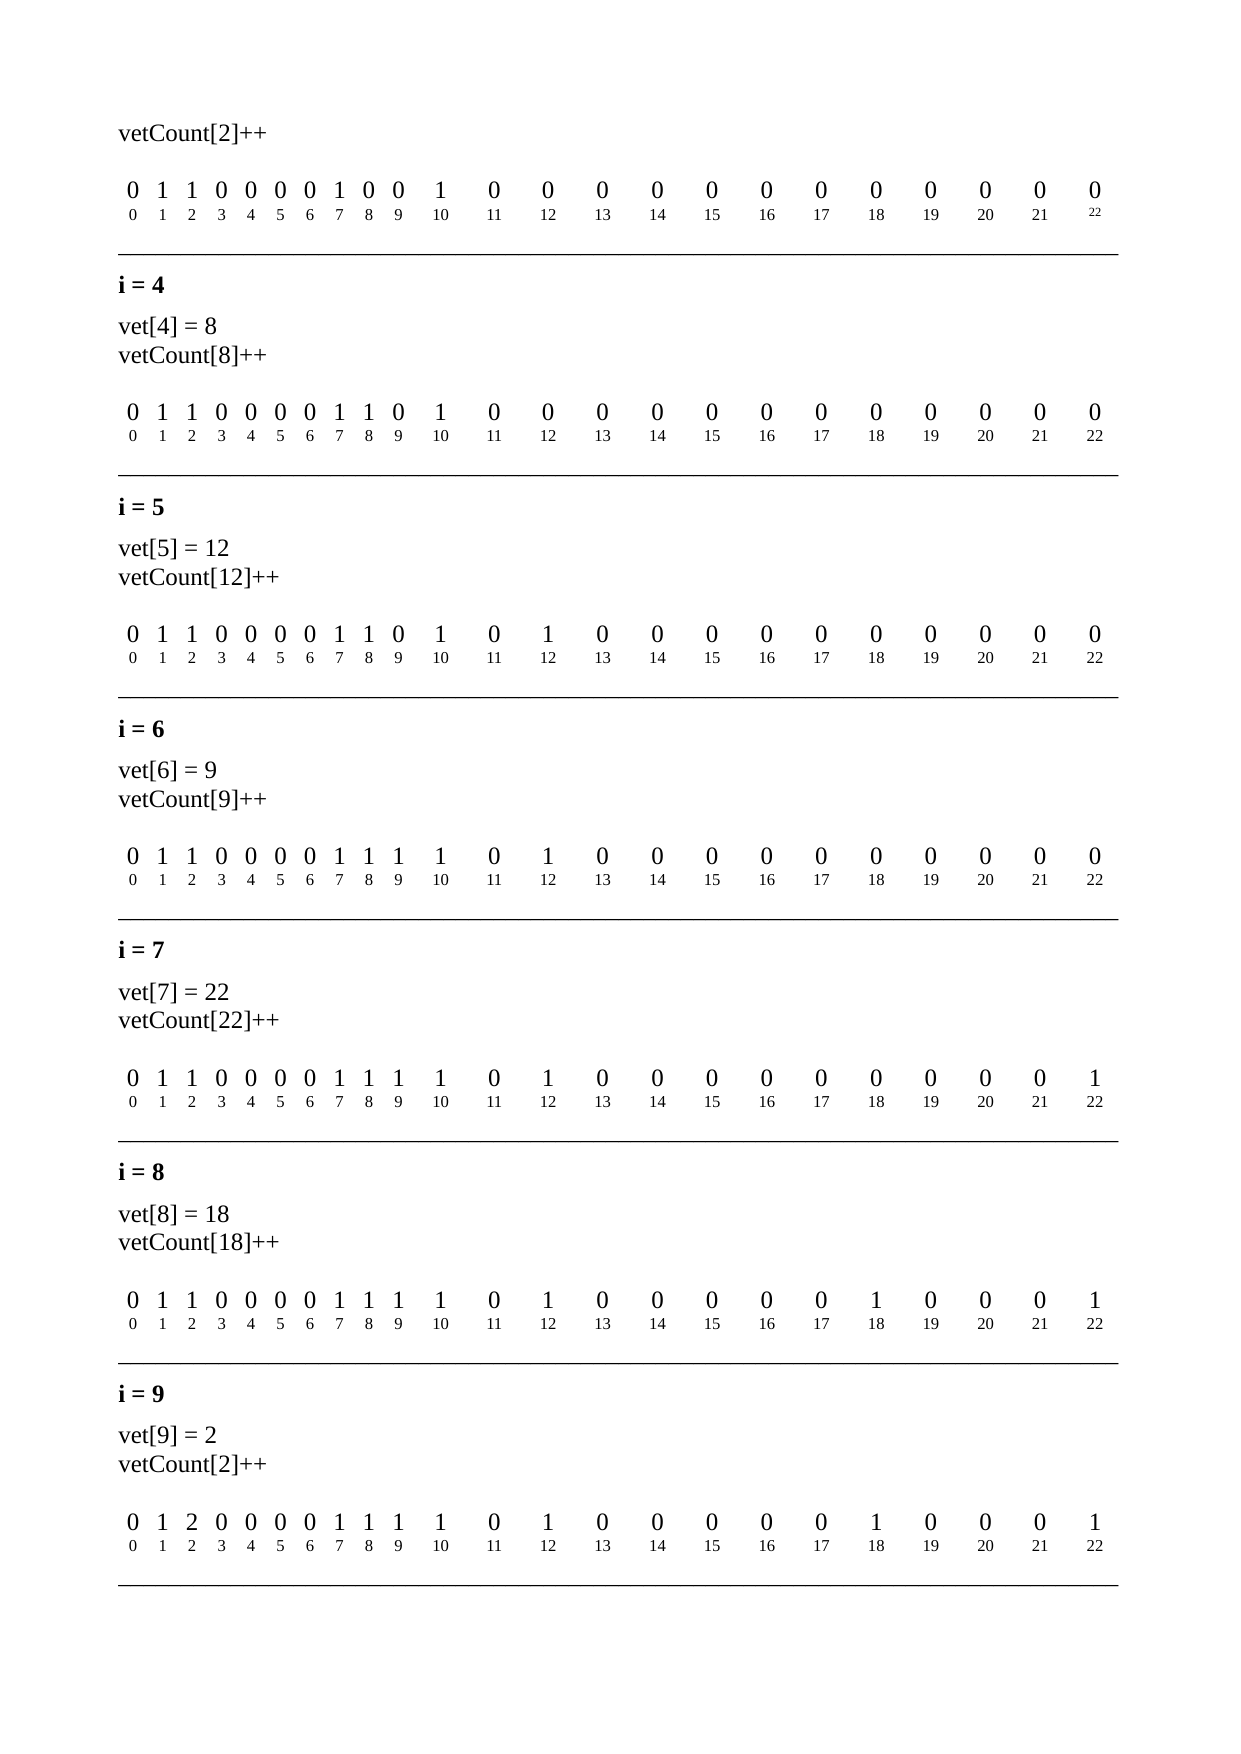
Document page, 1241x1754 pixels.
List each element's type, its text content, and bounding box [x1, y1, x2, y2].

table_cell 11 [468, 870, 520, 894]
table_header 0 [118, 398, 148, 426]
table_cell 8 [354, 870, 383, 894]
table_header 0 [630, 1063, 684, 1092]
table_header 0 [575, 1063, 630, 1092]
table_header 0 [630, 398, 684, 426]
table_cell 8 [354, 648, 383, 672]
table_header 0 [468, 176, 520, 204]
table_header 0 [1013, 398, 1067, 426]
table_header 0 [295, 1063, 324, 1092]
table_cell 22 [1067, 1536, 1122, 1560]
text vetCount[2]++ [118, 1449, 1122, 1478]
table_header 0 [903, 619, 958, 648]
table_cell 14 [630, 426, 684, 451]
table_header 0 [207, 398, 236, 426]
table_cell 10 [413, 870, 468, 894]
table_header 0 [468, 1285, 520, 1314]
table_cell 0 [118, 870, 148, 894]
table_cell 6 [295, 1092, 324, 1116]
table_header 1 [325, 176, 354, 204]
table_cell 6 [295, 426, 324, 451]
table_cell 1 [148, 870, 177, 894]
table_header 0 [958, 1507, 1013, 1536]
table_cell 11 [468, 204, 520, 229]
table_cell 11 [468, 1092, 520, 1116]
table_cell 22 [1067, 204, 1122, 229]
table_header 0 [575, 176, 630, 204]
table_cell 16 [739, 870, 794, 894]
table_header 0 [207, 176, 236, 204]
table_cell 9 [384, 1536, 413, 1560]
table_cell 5 [266, 648, 295, 672]
table_cell 10 [413, 426, 468, 451]
table_header 1 [384, 1285, 413, 1314]
table_header 0 [739, 398, 794, 426]
table_header 1 [413, 1285, 468, 1314]
table_cell 0 [118, 1536, 148, 1560]
table_cell 3 [207, 1314, 236, 1338]
table_header 1 [354, 619, 383, 648]
text ________________________________________________________________________________ [118, 451, 1122, 479]
table_cell 17 [794, 204, 848, 229]
table_header 0 [739, 1285, 794, 1314]
table_header 0 [630, 176, 684, 204]
table_header 1 [520, 619, 575, 648]
table_header 0 [295, 1507, 324, 1536]
table_cell 7 [325, 648, 354, 672]
table_header 1 [177, 398, 207, 426]
table_header 1 [413, 1507, 468, 1536]
table_header 1 [177, 1285, 207, 1314]
table_cell 3 [207, 426, 236, 451]
table_header 0 [903, 1507, 958, 1536]
table_header 0 [207, 619, 236, 648]
table_header 1 [413, 619, 468, 648]
table_cell 2 [177, 204, 207, 229]
table_header 0 [295, 398, 324, 426]
text ________________________________________________________________________________ [118, 1116, 1122, 1145]
table_cell 10 [413, 1536, 468, 1560]
table_header 0 [794, 176, 848, 204]
table_cell 13 [575, 1092, 630, 1116]
table_header 0 [520, 176, 575, 204]
table_header 0 [266, 398, 295, 426]
table_header 0 [794, 841, 848, 870]
text vet[9] = 2 [118, 1421, 1122, 1449]
table_cell 15 [685, 1092, 739, 1116]
table_header 0 [236, 176, 266, 204]
table_cell 8 [354, 204, 383, 229]
table_header 0 [849, 1063, 903, 1092]
table_cell 19 [903, 204, 958, 229]
text vetCount[18]++ [118, 1227, 1122, 1256]
table_header 1 [384, 1507, 413, 1536]
table_cell 0 [118, 1314, 148, 1338]
table_header 2 [177, 1507, 207, 1536]
table_cell 15 [685, 1536, 739, 1560]
table_cell 22 [1067, 1092, 1122, 1116]
table_cell 4 [236, 204, 266, 229]
table_header 0 [236, 841, 266, 870]
text ________________________________________________________________________________ [118, 894, 1122, 923]
table_cell 2 [177, 1536, 207, 1560]
table_header 0 [1013, 1063, 1067, 1092]
table_header 1 [325, 1063, 354, 1092]
table_header 0 [207, 1507, 236, 1536]
table_cell 3 [207, 204, 236, 229]
table_header 0 [958, 1285, 1013, 1314]
table_header 1 [177, 619, 207, 648]
table_cell 1 [148, 1092, 177, 1116]
table_cell 4 [236, 1536, 266, 1560]
table_cell 13 [575, 1314, 630, 1338]
table_header 0 [849, 619, 903, 648]
table_cell 4 [236, 1314, 266, 1338]
table_header 0 [685, 398, 739, 426]
table_cell 2 [177, 648, 207, 672]
table_header 0 [575, 841, 630, 870]
table_cell 15 [685, 426, 739, 451]
table_header 0 [207, 1063, 236, 1092]
table_header 0 [794, 1507, 848, 1536]
table_header 0 [207, 1285, 236, 1314]
table_header 0 [739, 1063, 794, 1092]
table_header 1 [1067, 1285, 1122, 1314]
table_header 0 [1013, 841, 1067, 870]
table_cell 9 [384, 204, 413, 229]
text vetCount[22]++ [118, 1006, 1122, 1034]
table_cell 3 [207, 870, 236, 894]
table_header 1 [148, 1063, 177, 1092]
table_header 0 [575, 1285, 630, 1314]
table_header 1 [148, 619, 177, 648]
text vet[4] = 8 [118, 311, 1122, 340]
table_header 0 [266, 1285, 295, 1314]
table_header 1 [177, 841, 207, 870]
table_cell 12 [520, 870, 575, 894]
table_cell 21 [1013, 1092, 1067, 1116]
table_cell 14 [630, 870, 684, 894]
table_header 0 [295, 619, 324, 648]
table_cell 3 [207, 1092, 236, 1116]
table_cell 14 [630, 204, 684, 229]
table_header 0 [903, 841, 958, 870]
table_cell 9 [384, 870, 413, 894]
table_cell 19 [903, 870, 958, 894]
table_cell 15 [685, 870, 739, 894]
table_cell 1 [148, 1314, 177, 1338]
table_header 0 [903, 398, 958, 426]
table_cell 0 [118, 204, 148, 229]
table_cell 5 [266, 1092, 295, 1116]
table_cell 0 [118, 426, 148, 451]
table_header 0 [575, 619, 630, 648]
table_header 0 [236, 1063, 266, 1092]
table_header 0 [685, 841, 739, 870]
table_cell 12 [520, 1092, 575, 1116]
table_cell 14 [630, 648, 684, 672]
table_cell 7 [325, 426, 354, 451]
table_cell 13 [575, 426, 630, 451]
table_cell 1 [148, 1536, 177, 1560]
table_header 0 [468, 619, 520, 648]
table_cell 2 [177, 1092, 207, 1116]
table_header 1 [325, 1285, 354, 1314]
table_header 0 [468, 841, 520, 870]
table_header 0 [739, 1507, 794, 1536]
table_cell 20 [958, 204, 1013, 229]
table_header 0 [849, 841, 903, 870]
table_cell 21 [1013, 1536, 1067, 1560]
table_header 0 [739, 841, 794, 870]
table_header 1 [354, 1063, 383, 1092]
table_header 1 [520, 1063, 575, 1092]
table_header 0 [384, 619, 413, 648]
table_header 0 [958, 398, 1013, 426]
table_cell 5 [266, 426, 295, 451]
table_cell 22 [1067, 870, 1122, 894]
table_cell 10 [413, 648, 468, 672]
table_header 1 [325, 398, 354, 426]
table_cell 18 [849, 1314, 903, 1338]
table_cell 11 [468, 1314, 520, 1338]
text ________________________________________________________________________________ [118, 229, 1122, 257]
table_cell 20 [958, 648, 1013, 672]
table_header 0 [118, 841, 148, 870]
table_cell 11 [468, 1536, 520, 1560]
table_header 0 [958, 619, 1013, 648]
table_header 0 [236, 1507, 266, 1536]
table_header 1 [148, 176, 177, 204]
table_header 0 [903, 176, 958, 204]
table_cell 19 [903, 648, 958, 672]
table_header 0 [1067, 841, 1122, 870]
table_cell 13 [575, 1536, 630, 1560]
table_header 0 [468, 1507, 520, 1536]
table_cell 7 [325, 1536, 354, 1560]
table_header 1 [520, 841, 575, 870]
subtitle i = 8 [118, 1157, 1122, 1186]
table_cell 16 [739, 426, 794, 451]
table_cell 18 [849, 204, 903, 229]
text vet[7] = 22 [118, 977, 1122, 1006]
table_header 0 [685, 176, 739, 204]
table_header 0 [236, 619, 266, 648]
table_cell 21 [1013, 648, 1067, 672]
table_cell 17 [794, 1536, 848, 1560]
table_cell 4 [236, 1092, 266, 1116]
table_cell 3 [207, 1536, 236, 1560]
text vet[6] = 9 [118, 755, 1122, 784]
table_header 0 [903, 1285, 958, 1314]
table_cell 1 [148, 204, 177, 229]
table_header 1 [849, 1507, 903, 1536]
table_cell 16 [739, 648, 794, 672]
text vetCount[9]++ [118, 784, 1122, 812]
table_cell 8 [354, 1092, 383, 1116]
table_cell 20 [958, 1314, 1013, 1338]
table_header 1 [354, 1507, 383, 1536]
table_cell 18 [849, 426, 903, 451]
table_header 1 [413, 1063, 468, 1092]
table_cell 13 [575, 648, 630, 672]
text ________________________________________________________________________________ [118, 1338, 1122, 1367]
table_cell 10 [413, 1314, 468, 1338]
table_header 0 [685, 1063, 739, 1092]
table_header 0 [468, 398, 520, 426]
table_cell 3 [207, 648, 236, 672]
table_header 0 [266, 1063, 295, 1092]
table_header 0 [118, 1063, 148, 1092]
table_cell 22 [1067, 426, 1122, 451]
table_cell 12 [520, 1314, 575, 1338]
table_cell 2 [177, 870, 207, 894]
table_cell 5 [266, 204, 295, 229]
text vetCount[8]++ [118, 340, 1122, 369]
table_cell 2 [177, 1314, 207, 1338]
text vetCount[12]++ [118, 562, 1122, 591]
table_cell 8 [354, 1536, 383, 1560]
text ________________________________________________________________________________ [118, 672, 1122, 701]
table_cell 21 [1013, 1314, 1067, 1338]
table_header 0 [118, 1285, 148, 1314]
table_header 0 [295, 841, 324, 870]
table_cell 18 [849, 1536, 903, 1560]
table_cell 21 [1013, 870, 1067, 894]
table_cell 11 [468, 426, 520, 451]
table_header 1 [413, 398, 468, 426]
table_cell 5 [266, 1536, 295, 1560]
table_header 0 [630, 1285, 684, 1314]
table_header 0 [685, 619, 739, 648]
table_cell 14 [630, 1536, 684, 1560]
table_cell 14 [630, 1092, 684, 1116]
table_cell 4 [236, 648, 266, 672]
table_cell 19 [903, 1092, 958, 1116]
table_cell 19 [903, 1314, 958, 1338]
table_header 1 [354, 398, 383, 426]
table_header 0 [958, 176, 1013, 204]
table_cell 1 [148, 426, 177, 451]
table_header 1 [384, 841, 413, 870]
table_header 0 [958, 841, 1013, 870]
table_header 0 [794, 1285, 848, 1314]
table_header 0 [794, 1063, 848, 1092]
table_cell 18 [849, 870, 903, 894]
table_header 0 [266, 619, 295, 648]
table_header 0 [903, 1063, 958, 1092]
table_header 0 [520, 398, 575, 426]
text vet[8] = 18 [118, 1199, 1122, 1227]
table_header 1 [325, 1507, 354, 1536]
table_cell 15 [685, 204, 739, 229]
table_header 0 [207, 841, 236, 870]
table_cell 9 [384, 1314, 413, 1338]
table_cell 21 [1013, 426, 1067, 451]
table_header 1 [177, 1063, 207, 1092]
table_cell 8 [354, 1314, 383, 1338]
table_header 0 [630, 841, 684, 870]
table_header 0 [236, 398, 266, 426]
table_header 0 [118, 176, 148, 204]
text vet[5] = 12 [118, 533, 1122, 562]
table_header 0 [1067, 398, 1122, 426]
table_header 0 [739, 619, 794, 648]
table_cell 8 [354, 426, 383, 451]
table_header 0 [794, 619, 848, 648]
table_header 1 [520, 1507, 575, 1536]
table_cell 9 [384, 648, 413, 672]
table_cell 1 [148, 648, 177, 672]
table_header 0 [739, 176, 794, 204]
table_header 0 [849, 398, 903, 426]
table_cell 16 [739, 204, 794, 229]
table_header 0 [266, 1507, 295, 1536]
table_cell 14 [630, 1314, 684, 1338]
table_cell 11 [468, 648, 520, 672]
table_cell 18 [849, 1092, 903, 1116]
table_header 0 [1013, 176, 1067, 204]
table_cell 7 [325, 870, 354, 894]
table_cell 15 [685, 648, 739, 672]
table_header 1 [1067, 1507, 1122, 1536]
table_cell 5 [266, 1314, 295, 1338]
table_cell 15 [685, 1314, 739, 1338]
table_header 1 [177, 176, 207, 204]
table_header 0 [575, 398, 630, 426]
table_cell 6 [295, 870, 324, 894]
table_header 1 [384, 1063, 413, 1092]
table_header 1 [148, 1285, 177, 1314]
table_cell 22 [1067, 1314, 1122, 1338]
table_header 0 [266, 176, 295, 204]
table_header 1 [413, 176, 468, 204]
table_header 0 [575, 1507, 630, 1536]
table_cell 7 [325, 1314, 354, 1338]
table_header 1 [1067, 1063, 1122, 1092]
table_cell 10 [413, 204, 468, 229]
table_cell 2 [177, 426, 207, 451]
table_header 0 [384, 176, 413, 204]
table_cell 12 [520, 204, 575, 229]
text vetCount[2]++ [118, 118, 1122, 147]
table_cell 13 [575, 204, 630, 229]
table_header 0 [468, 1063, 520, 1092]
table_cell 12 [520, 648, 575, 672]
table_header 0 [849, 176, 903, 204]
table_cell 16 [739, 1314, 794, 1338]
table_header 0 [118, 1507, 148, 1536]
table_header 1 [148, 1507, 177, 1536]
table_cell 0 [118, 1092, 148, 1116]
table_header 0 [1013, 1507, 1067, 1536]
table_header 0 [236, 1285, 266, 1314]
table_cell 19 [903, 1536, 958, 1560]
table_cell 13 [575, 870, 630, 894]
table_cell 4 [236, 426, 266, 451]
text ________________________________________________________________________________ [118, 1560, 1122, 1589]
table_cell 20 [958, 870, 1013, 894]
table_cell 9 [384, 1092, 413, 1116]
table_cell 12 [520, 426, 575, 451]
table_header 0 [1013, 1285, 1067, 1314]
table_header 0 [685, 1507, 739, 1536]
table_cell 12 [520, 1536, 575, 1560]
table_header 1 [354, 841, 383, 870]
table_cell 16 [739, 1092, 794, 1116]
subtitle i = 4 [118, 270, 1122, 299]
table_cell 6 [295, 1536, 324, 1560]
table_cell 9 [384, 426, 413, 451]
table_header 1 [325, 619, 354, 648]
table_header 1 [148, 398, 177, 426]
subtitle i = 9 [118, 1379, 1122, 1408]
subtitle i = 5 [118, 492, 1122, 521]
table_cell 4 [236, 870, 266, 894]
table_cell 6 [295, 1314, 324, 1338]
table_header 1 [148, 841, 177, 870]
table_header 1 [354, 1285, 383, 1314]
table_header 0 [354, 176, 383, 204]
table_cell 7 [325, 204, 354, 229]
table_cell 22 [1067, 648, 1122, 672]
table_header 0 [630, 619, 684, 648]
table_cell 21 [1013, 204, 1067, 229]
subtitle i = 6 [118, 714, 1122, 742]
table_cell 17 [794, 870, 848, 894]
table_cell 19 [903, 426, 958, 451]
table_header 1 [325, 841, 354, 870]
table_header 1 [413, 841, 468, 870]
table_cell 0 [118, 648, 148, 672]
table_cell 18 [849, 648, 903, 672]
table_cell 5 [266, 870, 295, 894]
table_cell 16 [739, 1536, 794, 1560]
table_header 0 [958, 1063, 1013, 1092]
table_cell 7 [325, 1092, 354, 1116]
table_header 0 [384, 398, 413, 426]
table_cell 17 [794, 1314, 848, 1338]
table_cell 17 [794, 648, 848, 672]
subtitle i = 7 [118, 936, 1122, 964]
table_cell 20 [958, 1536, 1013, 1560]
table_header 0 [1067, 176, 1122, 204]
table_header 0 [295, 176, 324, 204]
table_header 1 [849, 1285, 903, 1314]
table_header 1 [520, 1285, 575, 1314]
table_header 0 [794, 398, 848, 426]
table_cell 17 [794, 1092, 848, 1116]
table_header 0 [630, 1507, 684, 1536]
table_cell 20 [958, 426, 1013, 451]
table_cell 20 [958, 1092, 1013, 1116]
table_header 0 [1067, 619, 1122, 648]
table_cell 6 [295, 204, 324, 229]
table_header 0 [118, 619, 148, 648]
table_header 0 [685, 1285, 739, 1314]
table_cell 6 [295, 648, 324, 672]
table_header 0 [266, 841, 295, 870]
table_header 0 [295, 1285, 324, 1314]
table_cell 10 [413, 1092, 468, 1116]
table_cell 17 [794, 426, 848, 451]
table_header 0 [1013, 619, 1067, 648]
